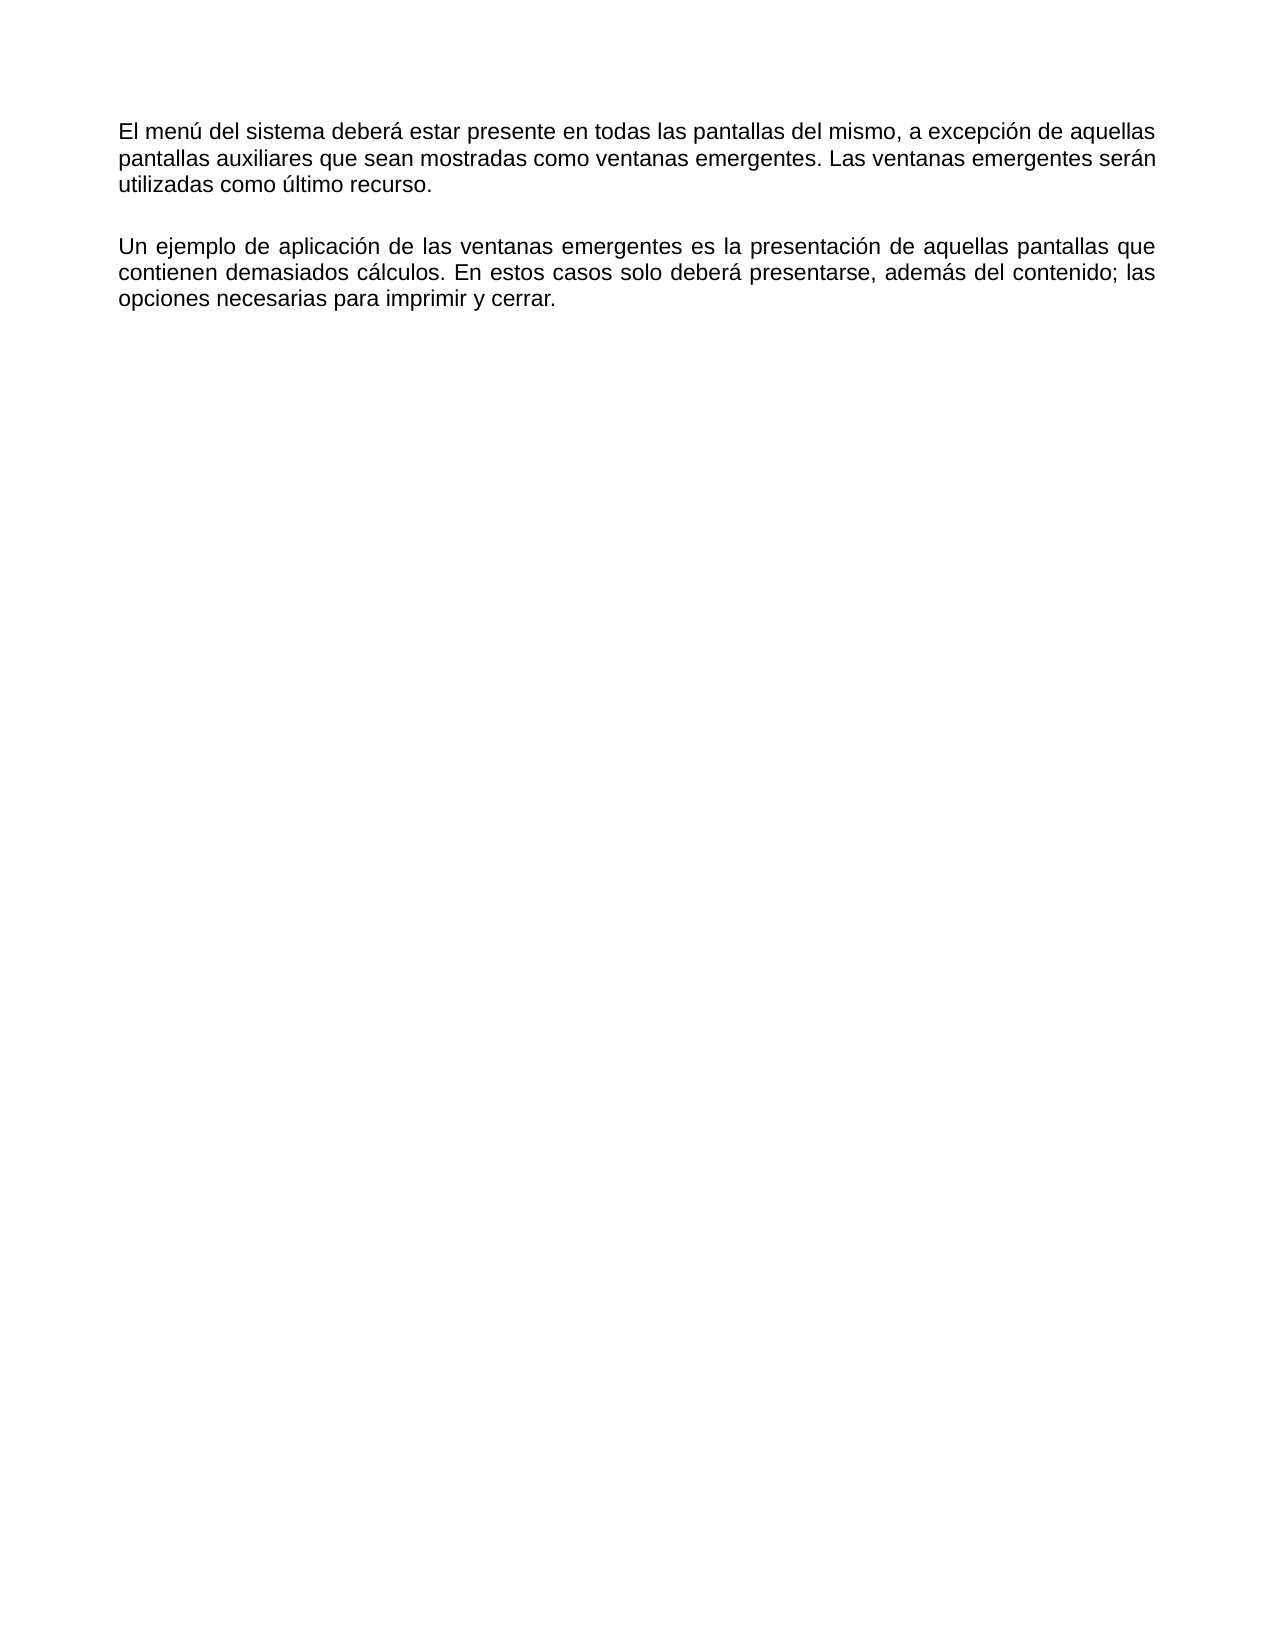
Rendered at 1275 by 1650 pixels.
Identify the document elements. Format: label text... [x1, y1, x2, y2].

text Un ejemplo de aplicación de las ventanas emergentes es la presentación de aquellas pantallas que contienen demasiados cálculos. En estos casos solo deberá presentarse, además del contenido; las opciones necesarias para imprimir y cerrar. [118, 233, 1157, 312]
text El menú del sistema deberá estar presente en todas las pantallas del mismo, a excepción de aquellas pantallas auxiliares que sean mostradas como ventanas emergentes. Las ventanas emergentes serán utilizadas como último recurso. [118, 118, 1157, 197]
